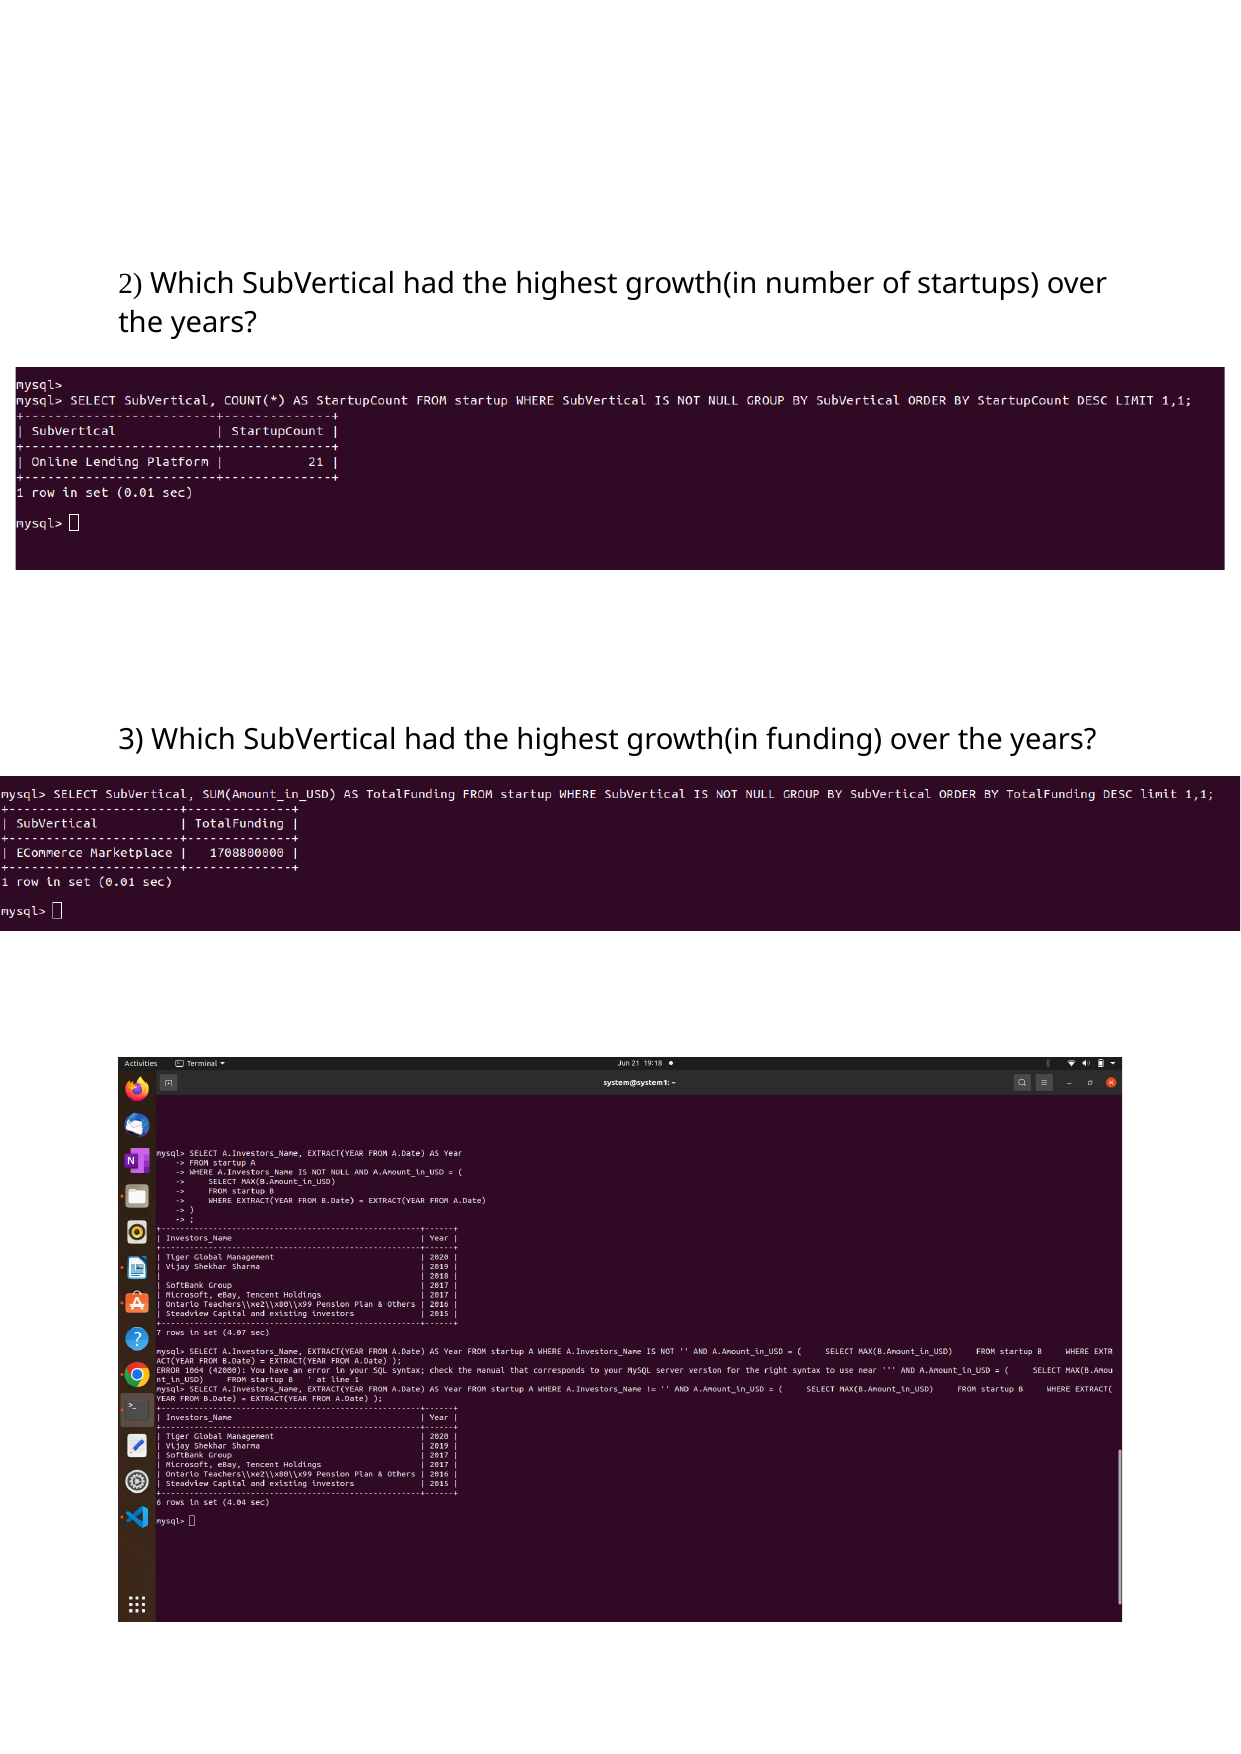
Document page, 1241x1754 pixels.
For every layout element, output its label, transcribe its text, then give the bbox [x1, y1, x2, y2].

picture [118, 1057, 1123, 1622]
text 2) Which SubVertical had the highest growth(in number of startups) over the years? [118, 262, 1122, 341]
picture [15, 367, 1225, 395]
text 3) Which SubVertical had the highest growth(in funding) over the years? [118, 718, 1122, 758]
